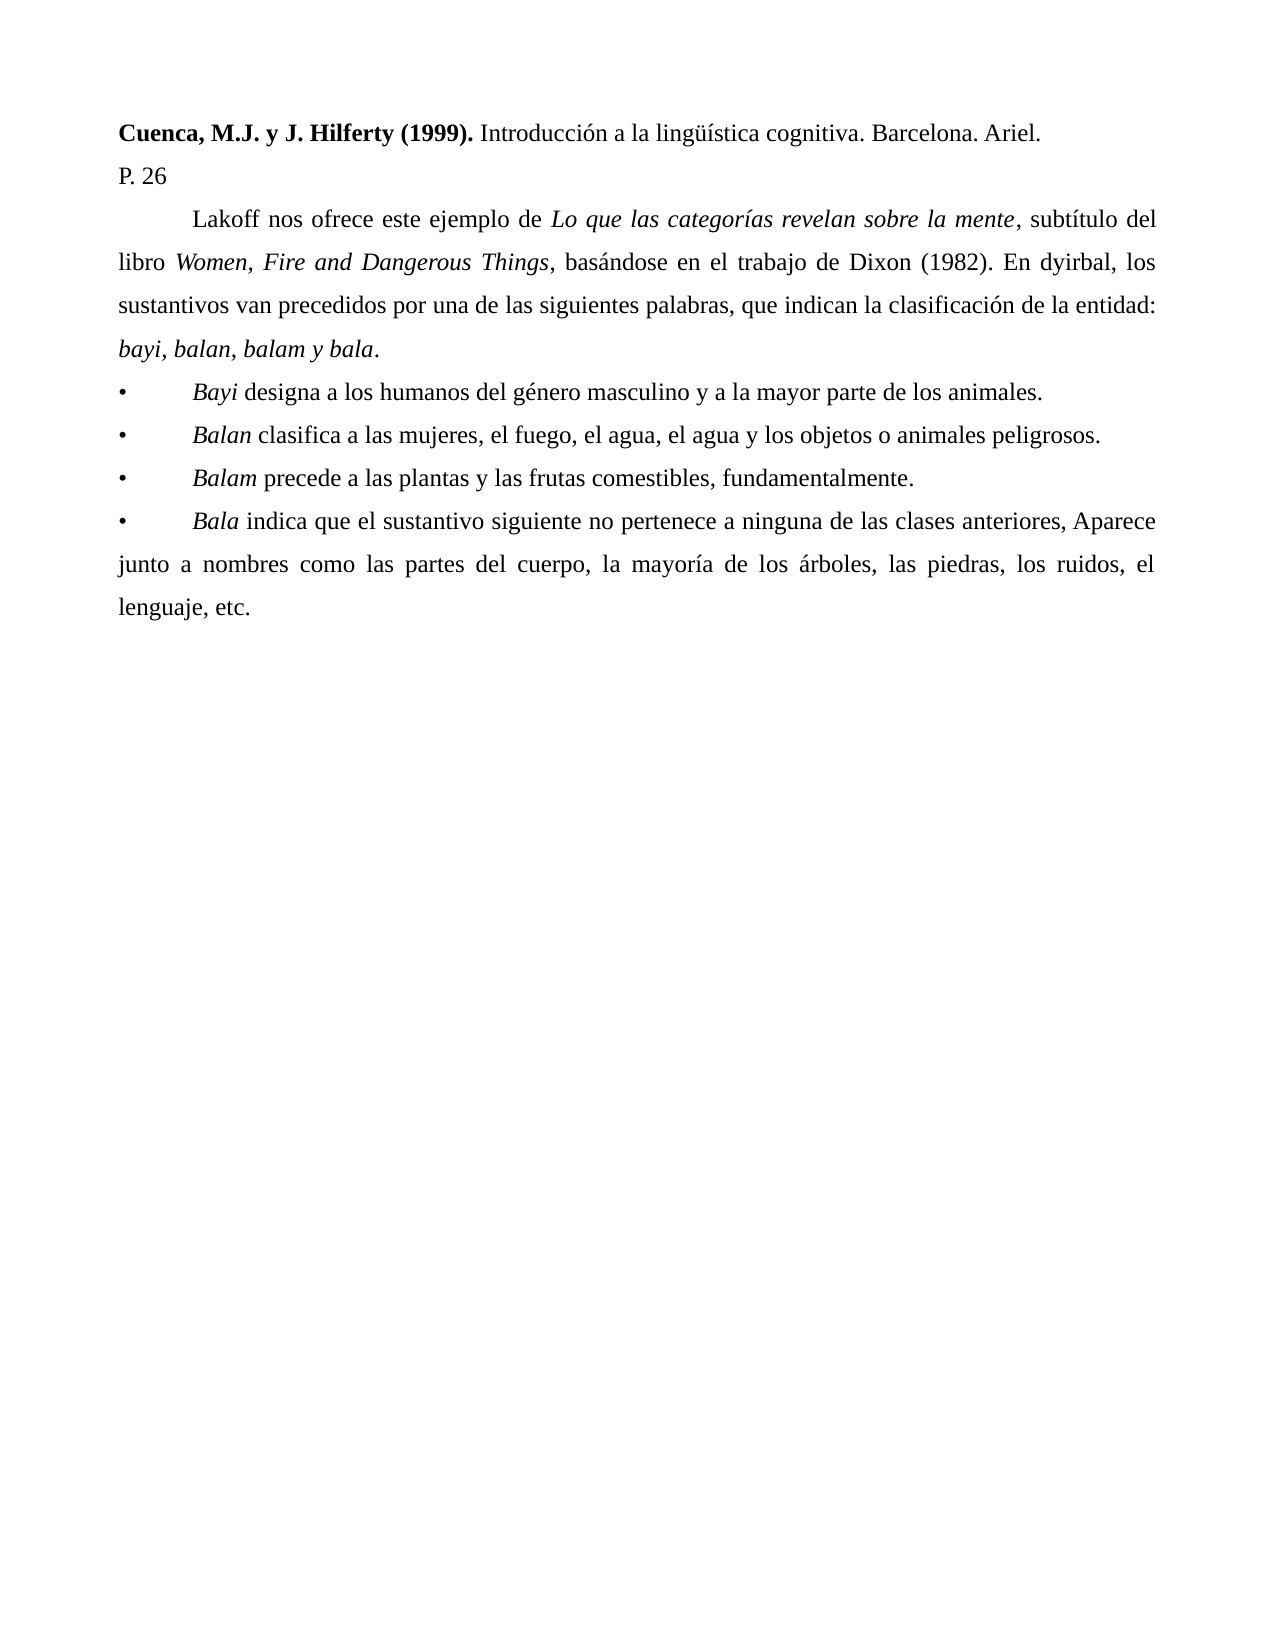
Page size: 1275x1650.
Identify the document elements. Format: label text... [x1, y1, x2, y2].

text Lakoff nos ofrece este ejemplo de Lo que las categorías revelan sobre la mente, subtítulo del libro Women, Fire and Dangerous Things, basándose en el trabajo de Dixon (1982). En dyirbal, los sustantivos van precedidos por una de las siguientes palabras, que indican la clasificación de la entidad: bayi, balan, balam y bala. [118, 204, 1157, 362]
text • Bayi designa a los humanos del género masculino y a la mayor parte de los animales. [118, 377, 1157, 406]
text • Bala indica que el sustantivo siguiente no pertenece a ninguna de las clases anteriores, Aparece junto a nombres como las partes del cuerpo, la mayoría de los árboles, las piedras, los ruidos, el lenguaje, etc. [118, 506, 1157, 621]
text P. 26 [118, 161, 1157, 190]
text Cuenca, M.J. y J. Hilferty (1999). Introducción a la lingüística cognitiva. Barcelona. Ariel. [118, 118, 1157, 147]
text • Balam precede a las plantas y las frutas comestibles, fundamentalmente. [118, 463, 1157, 492]
text • Balan clasifica a las mujeres, el fuego, el agua, el agua y los objetos o animales peligrosos. [118, 420, 1157, 449]
